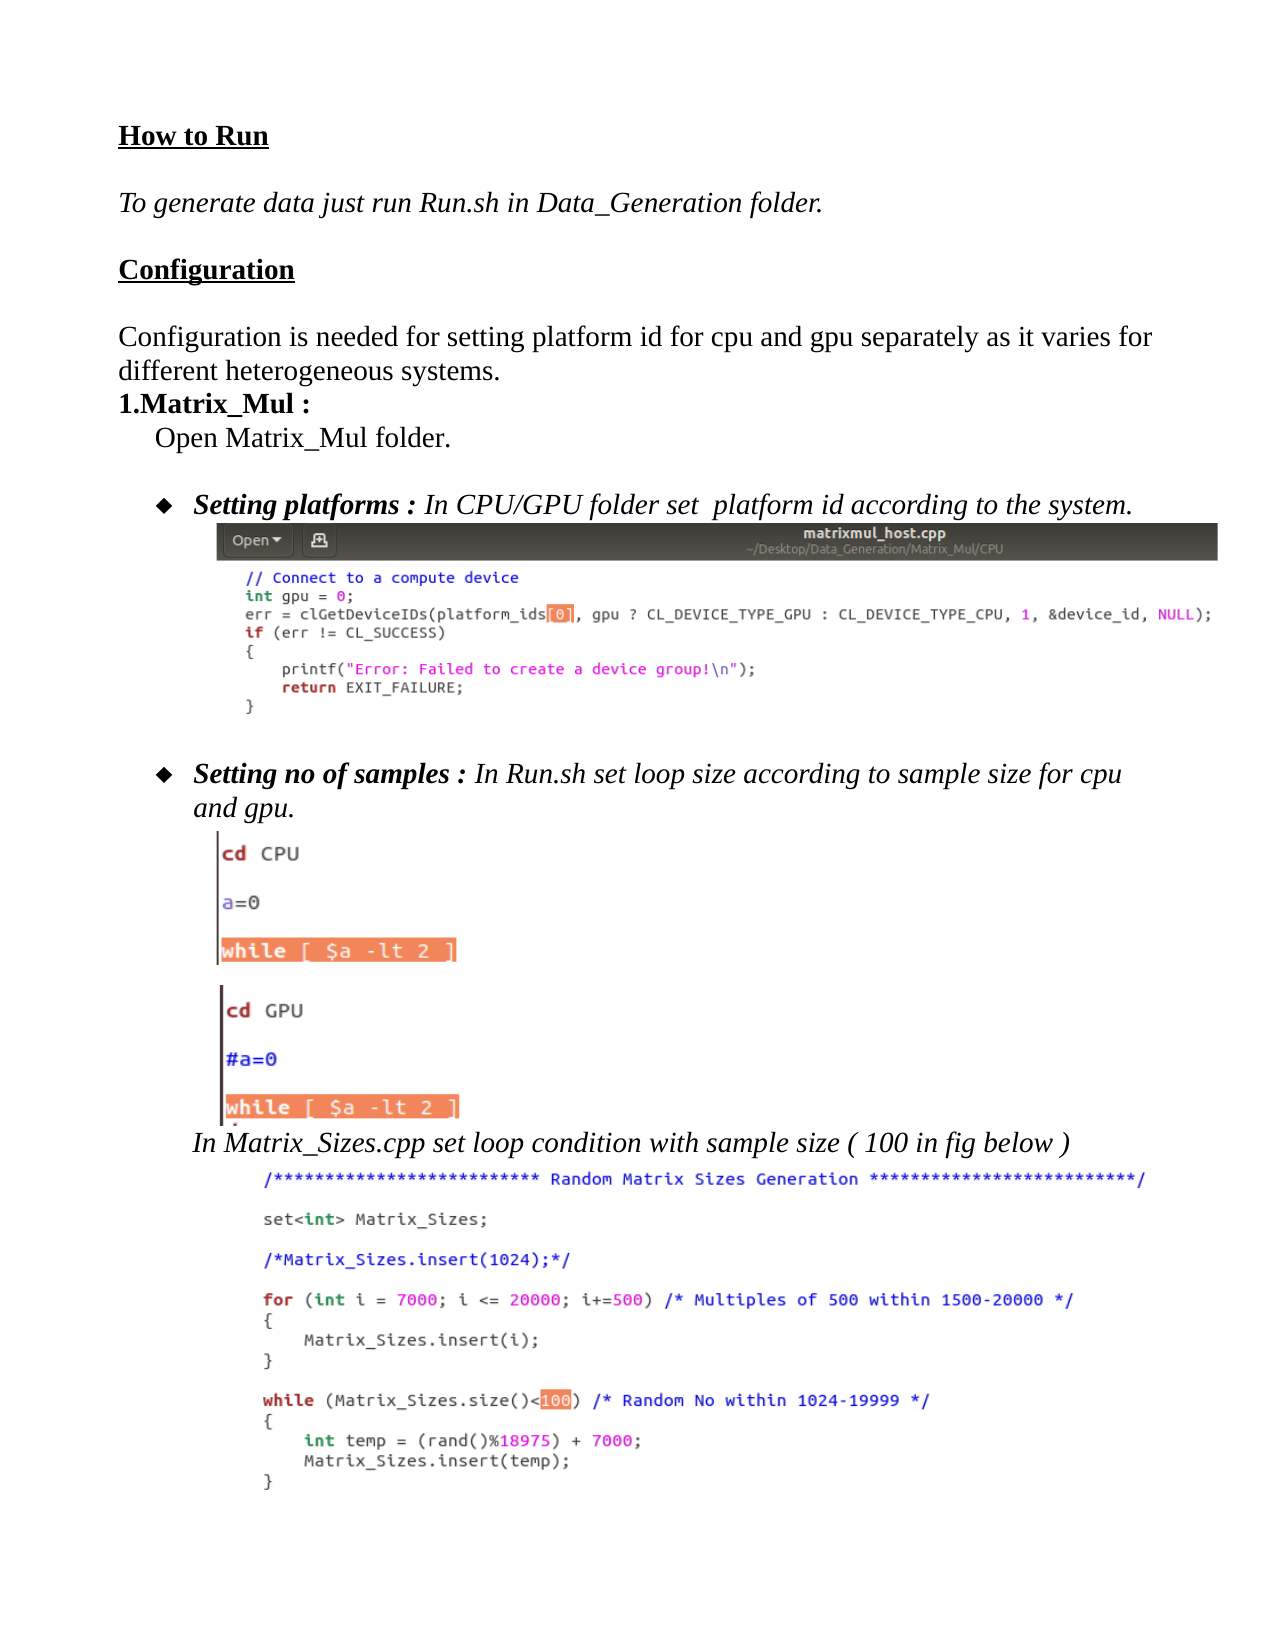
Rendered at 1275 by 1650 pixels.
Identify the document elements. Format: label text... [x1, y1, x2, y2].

text In Matrix_Sizes.cpp set loop condition with sample size ( 100 in fig below ) [192, 824, 1157, 1159]
picture [219, 985, 1208, 1126]
text Configuration [118, 252, 1157, 286]
text Open Matrix_Mul folder. [118, 420, 1157, 453]
list Setting platforms : In CPU/GPU folder set platform id according to the system. [156, 487, 1157, 521]
text 1.Matrix_Mul : [118, 386, 1157, 420]
picture [216, 523, 1218, 723]
text Configuration is needed for setting platform id for cpu and gpu separately as it varies for different heterogeneous systems. [118, 319, 1157, 386]
picture [216, 831, 1210, 965]
list Setting no of samples : In Run.sh set loop size according to sample size for cpu and gpu. [156, 757, 1157, 824]
text How to Run [118, 118, 1157, 152]
picture [221, 1168, 1207, 1500]
text To generate data just run Run.sh in Data_Generation folder. [118, 185, 1157, 219]
